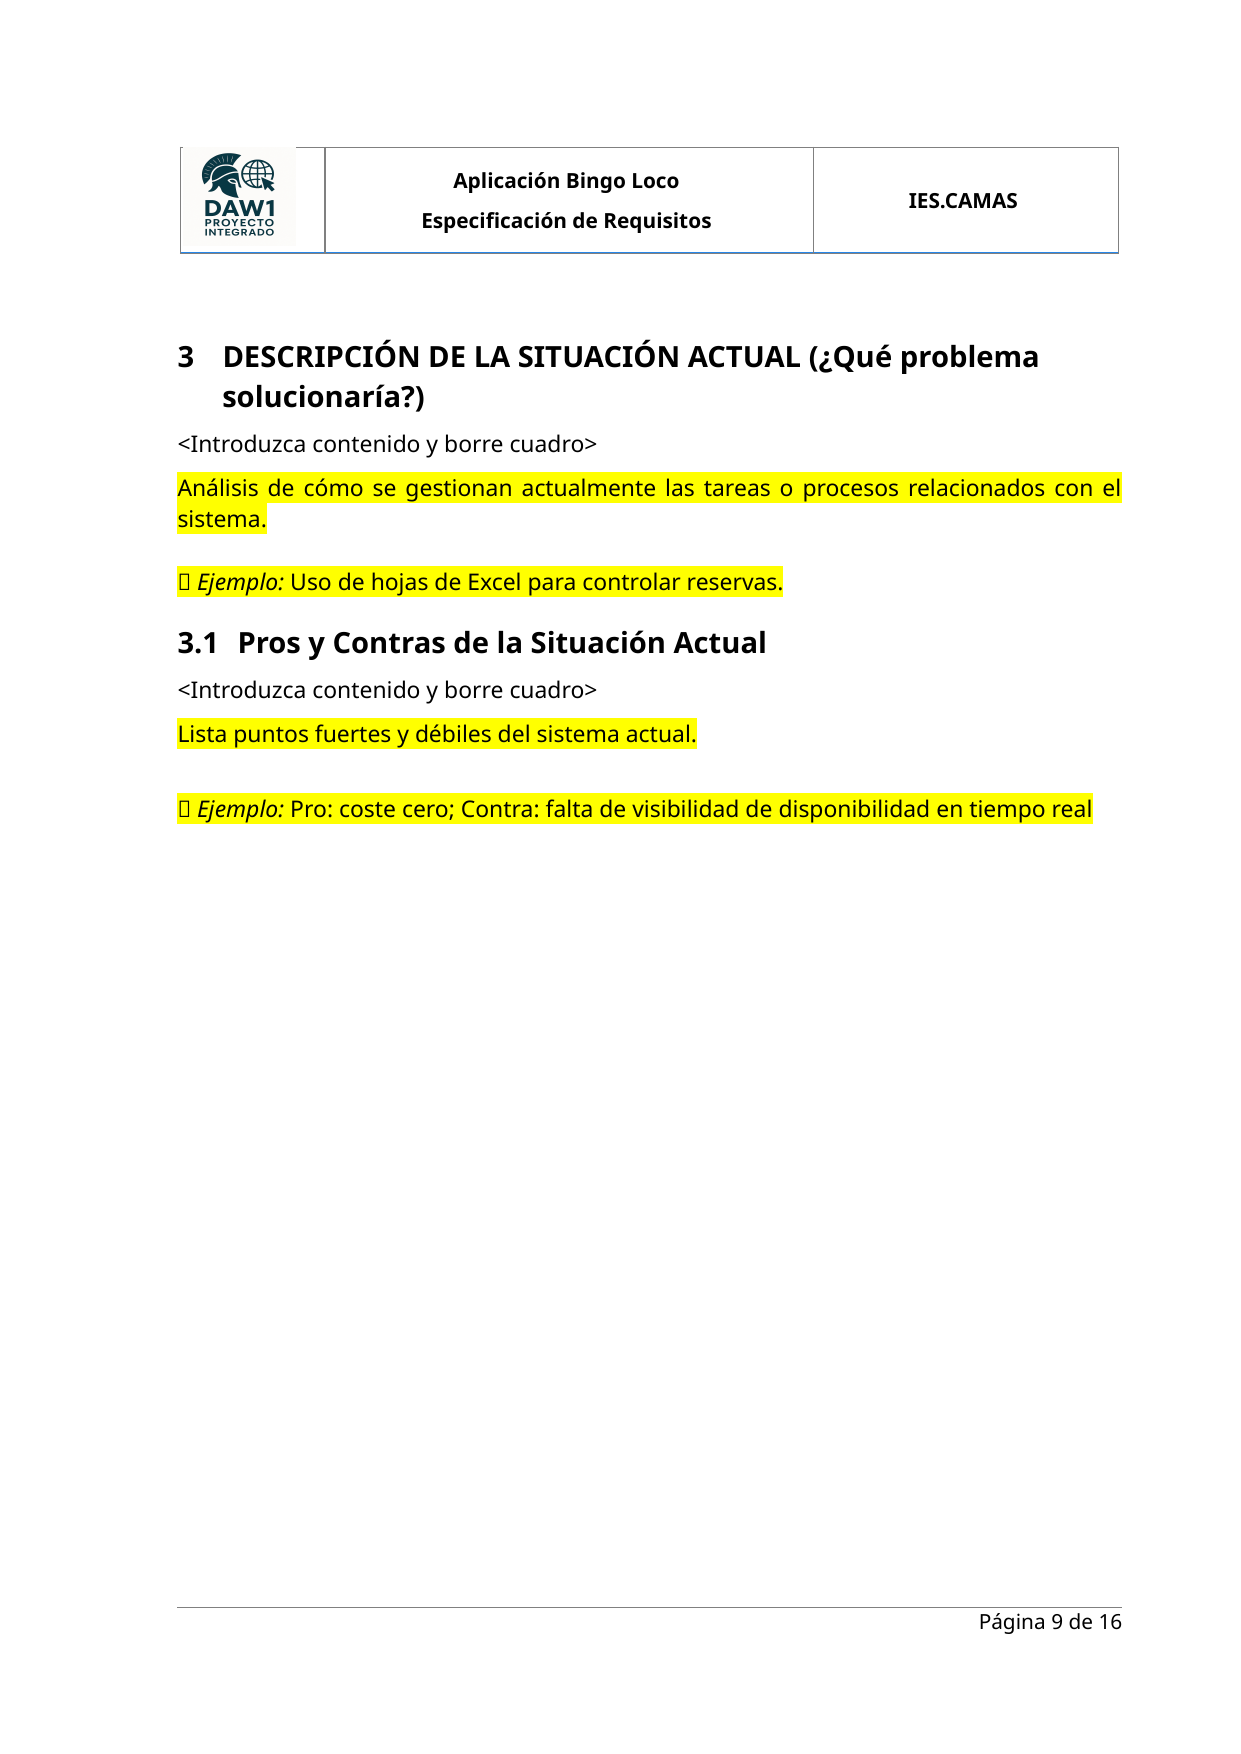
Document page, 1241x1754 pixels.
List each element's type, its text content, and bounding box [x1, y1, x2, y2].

text <Introduzca contenido y borre cuadro> [177, 428, 1122, 459]
subtitle DESCRIPCIÓN DE LA SITUACIÓN ACTUAL (¿Qué problema solucionaría?) [177, 336, 1122, 416]
picture [183, 147, 296, 246]
text 🔹 Ejemplo: Uso de hojas de Excel para controlar reservas. [177, 534, 1122, 597]
subtitle Pros y Contras de la Situación Actual [177, 622, 1122, 662]
text Análisis de cómo se gestionan actualmente las tareas o procesos relacionados con el sistema. [177, 472, 1122, 534]
text <Introduzca contenido y borre cuadro> [177, 674, 1122, 706]
text Lista puntos fuertes y débiles del sistema actual. [177, 718, 1122, 749]
text 🔹 Ejemplo: Pro: coste cero; Contra: falta de visibilidad de disponibilidad en tiempo real [177, 762, 1122, 824]
